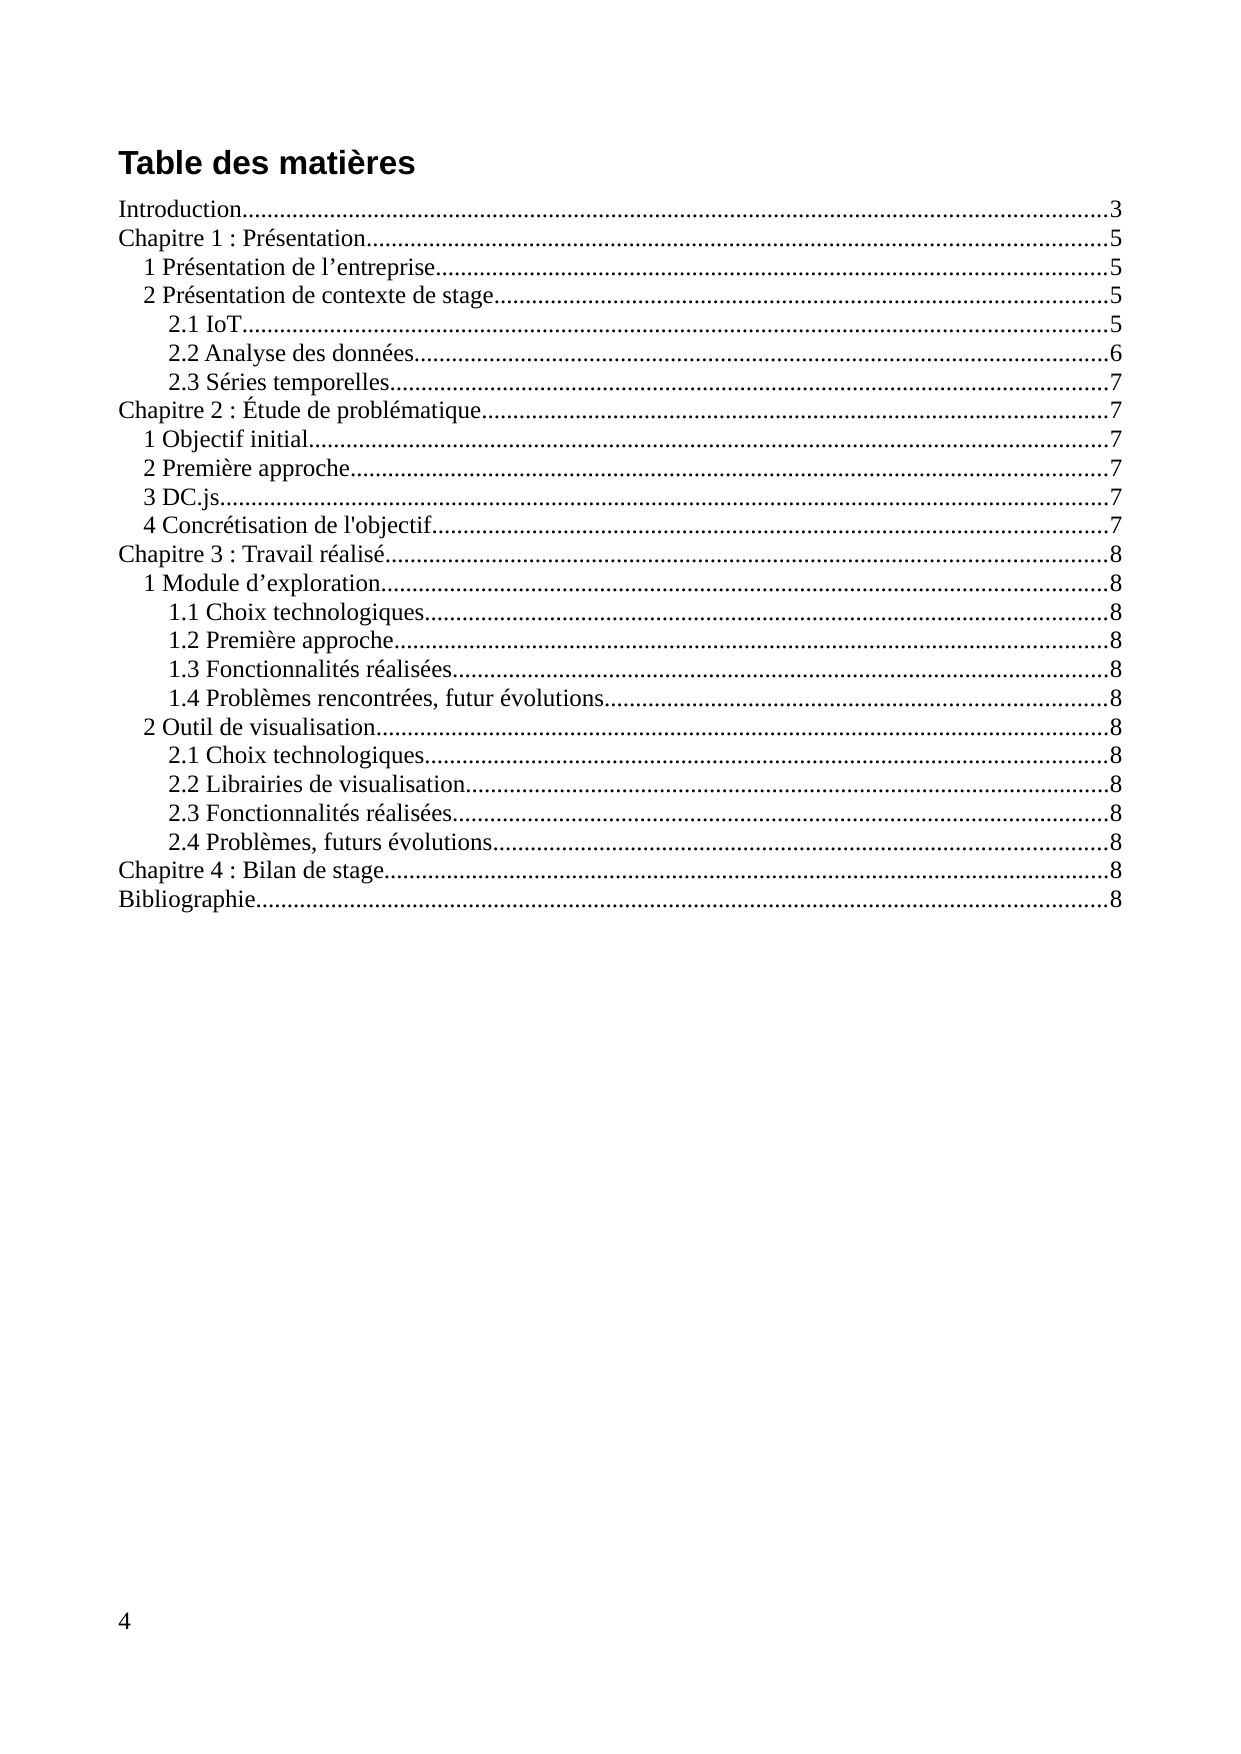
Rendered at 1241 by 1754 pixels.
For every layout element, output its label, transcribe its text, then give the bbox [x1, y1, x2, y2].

text 2 Outil de visualisation 8 [118, 712, 1122, 740]
text 2.3 Séries temporelles 7 [118, 367, 1122, 395]
text 2.4 Problèmes, futurs évolutions 8 [118, 827, 1122, 855]
text 1.2 Première approche 8 [118, 625, 1122, 654]
text 4 Concrétisation de l'objectif 7 [118, 510, 1122, 539]
text 1.1 Choix technologiques 8 [118, 597, 1122, 625]
text 1 Module d’exploration 8 [118, 568, 1122, 597]
text Introduction 3 [118, 194, 1122, 223]
text Chapitre 2 : Étude de problématique 7 [118, 395, 1122, 424]
text Chapitre 1 : Présentation 5 [118, 223, 1122, 252]
text 2.3 Fonctionnalités réalisées 8 [118, 798, 1122, 827]
subtitle Table des matières [118, 143, 1122, 182]
text 2 Première approche 7 [118, 453, 1122, 482]
text Chapitre 3 : Travail réalisé 8 [118, 539, 1122, 568]
text 1 Objectif initial 7 [118, 424, 1122, 453]
text 1.4 Problèmes rencontrées, futur évolutions 8 [118, 683, 1122, 712]
text 1.3 Fonctionnalités réalisées 8 [118, 654, 1122, 683]
text Chapitre 4 : Bilan de stage 8 [118, 855, 1122, 884]
text 3 DC.js 7 [118, 482, 1122, 510]
text 2.2 Analyse des données 6 [118, 338, 1122, 367]
text Bibliographie 8 [118, 884, 1122, 913]
text 2 Présentation de contexte de stage 5 [118, 280, 1122, 309]
text 2.1 IoT 5 [118, 309, 1122, 338]
text 1 Présentation de l’entreprise 5 [118, 252, 1122, 280]
text 2.2 Librairies de visualisation 8 [118, 769, 1122, 798]
text 2.1 Choix technologiques 8 [118, 740, 1122, 769]
